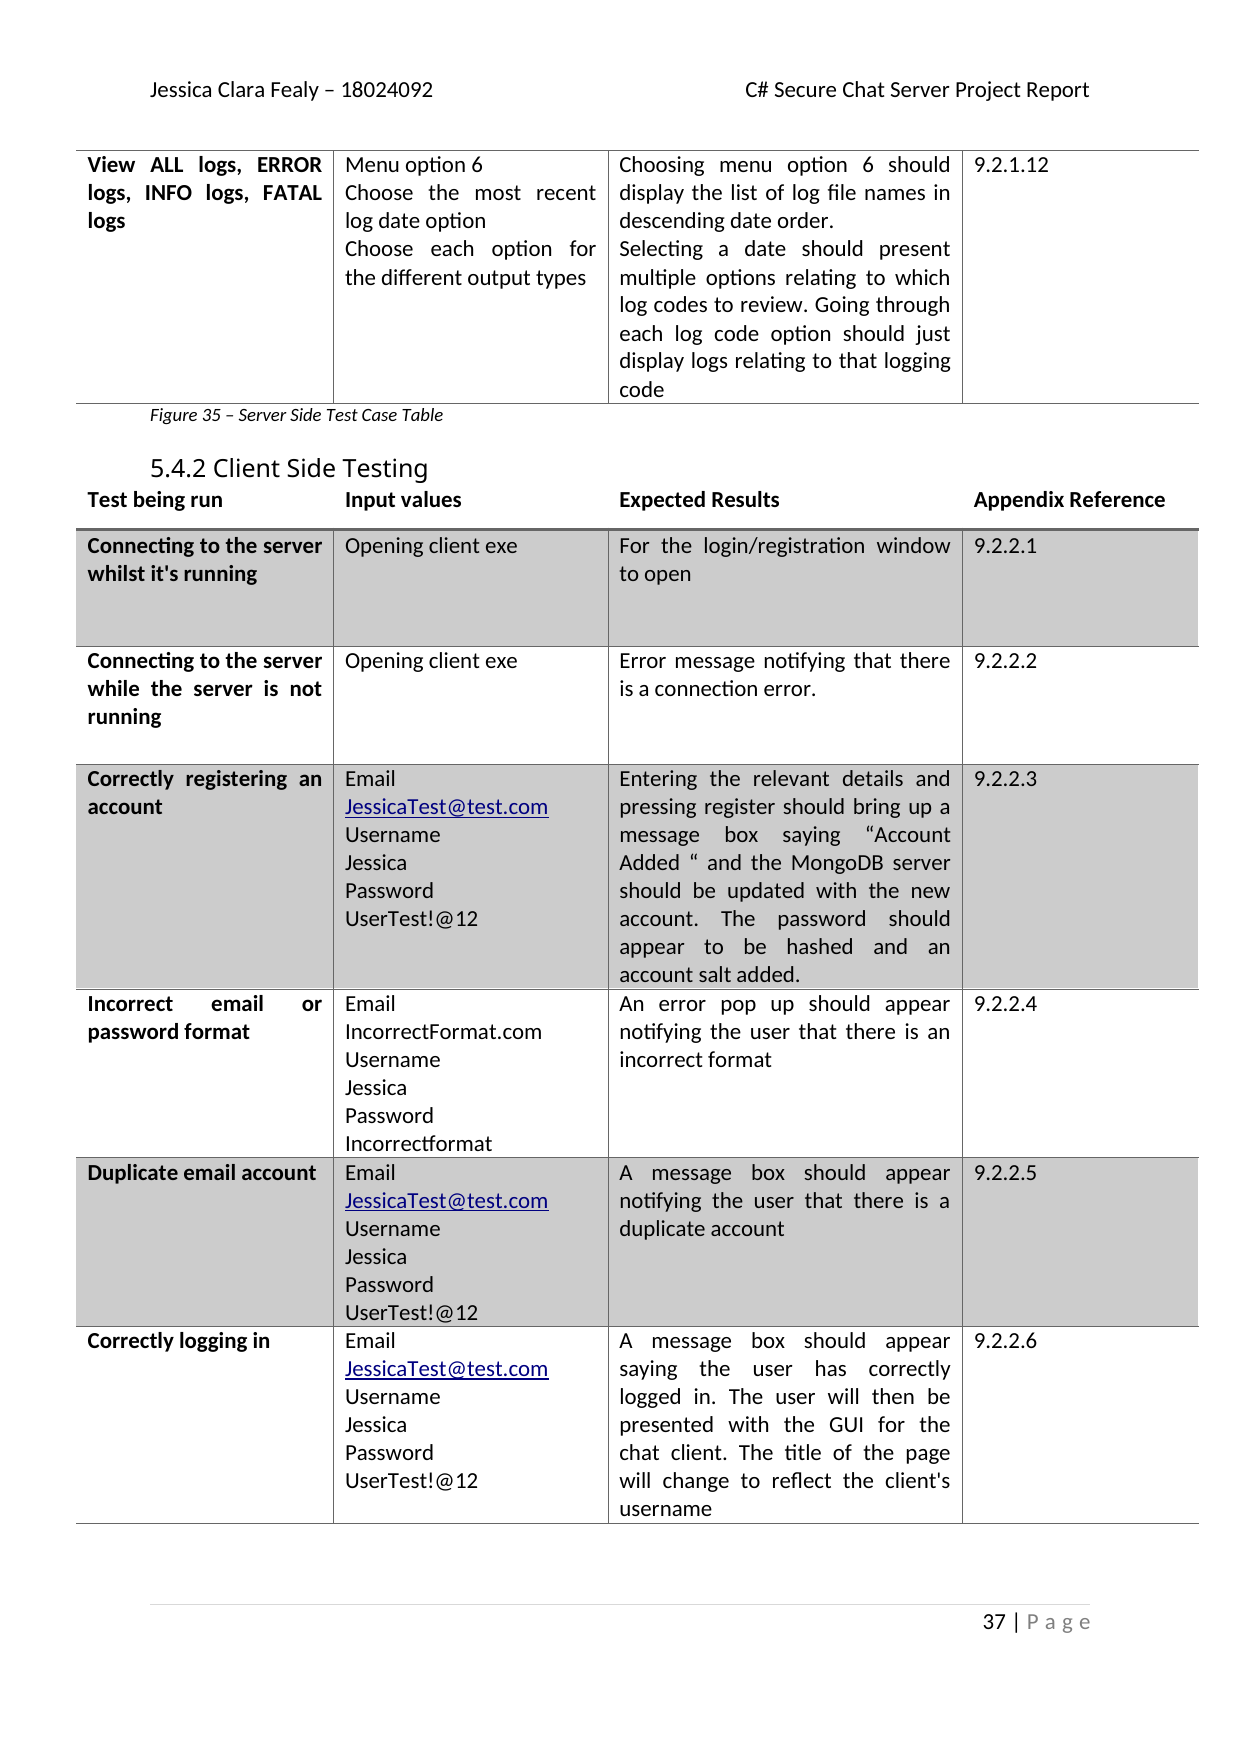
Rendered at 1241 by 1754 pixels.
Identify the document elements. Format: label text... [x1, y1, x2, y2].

table_cell Incorrect email or password format [76, 990, 333, 1157]
table_cell Entering the relevant details and pressing register should bring up a message box saying “Account Added “ and the MongoDB server should be updated with the new account. The password should appear to be hashed and an account salt added. [609, 765, 962, 988]
table_cell 9.2.2.5 [963, 1158, 1198, 1326]
table_cell 9.2.1.12 [963, 151, 1198, 403]
table_cell Opening client exe [334, 531, 608, 646]
table_header Expected Results [608, 485, 962, 528]
table_cell View ALL logs, ERROR logs, INFO logs, FATAL logs [76, 151, 333, 403]
table_cell 9.2.2.1 [963, 531, 1198, 646]
table_cell 9.2.2.6 [963, 1327, 1198, 1522]
table_header Input values [334, 485, 608, 528]
table_cell Error message notifying that there is a connection error. [609, 647, 962, 764]
table_cell 9.2.2.4 [963, 990, 1198, 1157]
table_header Appendix Reference [962, 485, 1198, 528]
table_cell Opening client exe [334, 647, 608, 764]
table_cell Connecting to the server whilst it's running [76, 531, 333, 646]
table_cell A message box should appear notifying the user that there is a duplicate account [609, 1158, 962, 1326]
table_cell 9.2.2.3 [963, 765, 1198, 988]
table_cell Email JessicaTest@test.com Username Jessica Password UserTest!@12 [334, 1158, 608, 1326]
table_cell For the login/registration window to open [609, 531, 962, 646]
table_cell Correctly registering an account [76, 765, 333, 988]
table_cell Email JessicaTest@test.com Username Jessica Password UserTest!@12 [334, 765, 608, 988]
table_cell Connecting to the server while the server is not running [76, 647, 333, 764]
subtitle 5.4.2 Client Side Testing [150, 451, 1090, 485]
table_cell Choosing menu option 6 should display the list of log file names in descending date order. Selecting a date should present multiple options relating to which log codes to review. Going through each log code option should just display logs relating to that logging code [609, 151, 962, 403]
table_cell Menu option 6 Choose the most recent log date option Choose each option for the different output types [334, 151, 608, 403]
text Figure 35 – Server Side Test Case Table [150, 404, 1090, 426]
table_cell An error pop up should appear notifying the user that there is an incorrect format [609, 990, 962, 1157]
table_cell 9.2.2.2 [963, 647, 1198, 764]
table_cell A message box should appear saying the user has correctly logged in. The user will then be presented with the GUI for the chat client. The title of the page will change to reflect the client's username [609, 1327, 962, 1522]
table_header Test being run [76, 485, 333, 528]
table_cell Email JessicaTest@test.com Username Jessica Password UserTest!@12 [334, 1327, 608, 1522]
table_cell Duplicate email account [76, 1158, 333, 1326]
table_cell Correctly logging in [76, 1327, 333, 1522]
table_cell Email IncorrectFormat.com Username Jessica Password Incorrectformat [334, 990, 608, 1157]
